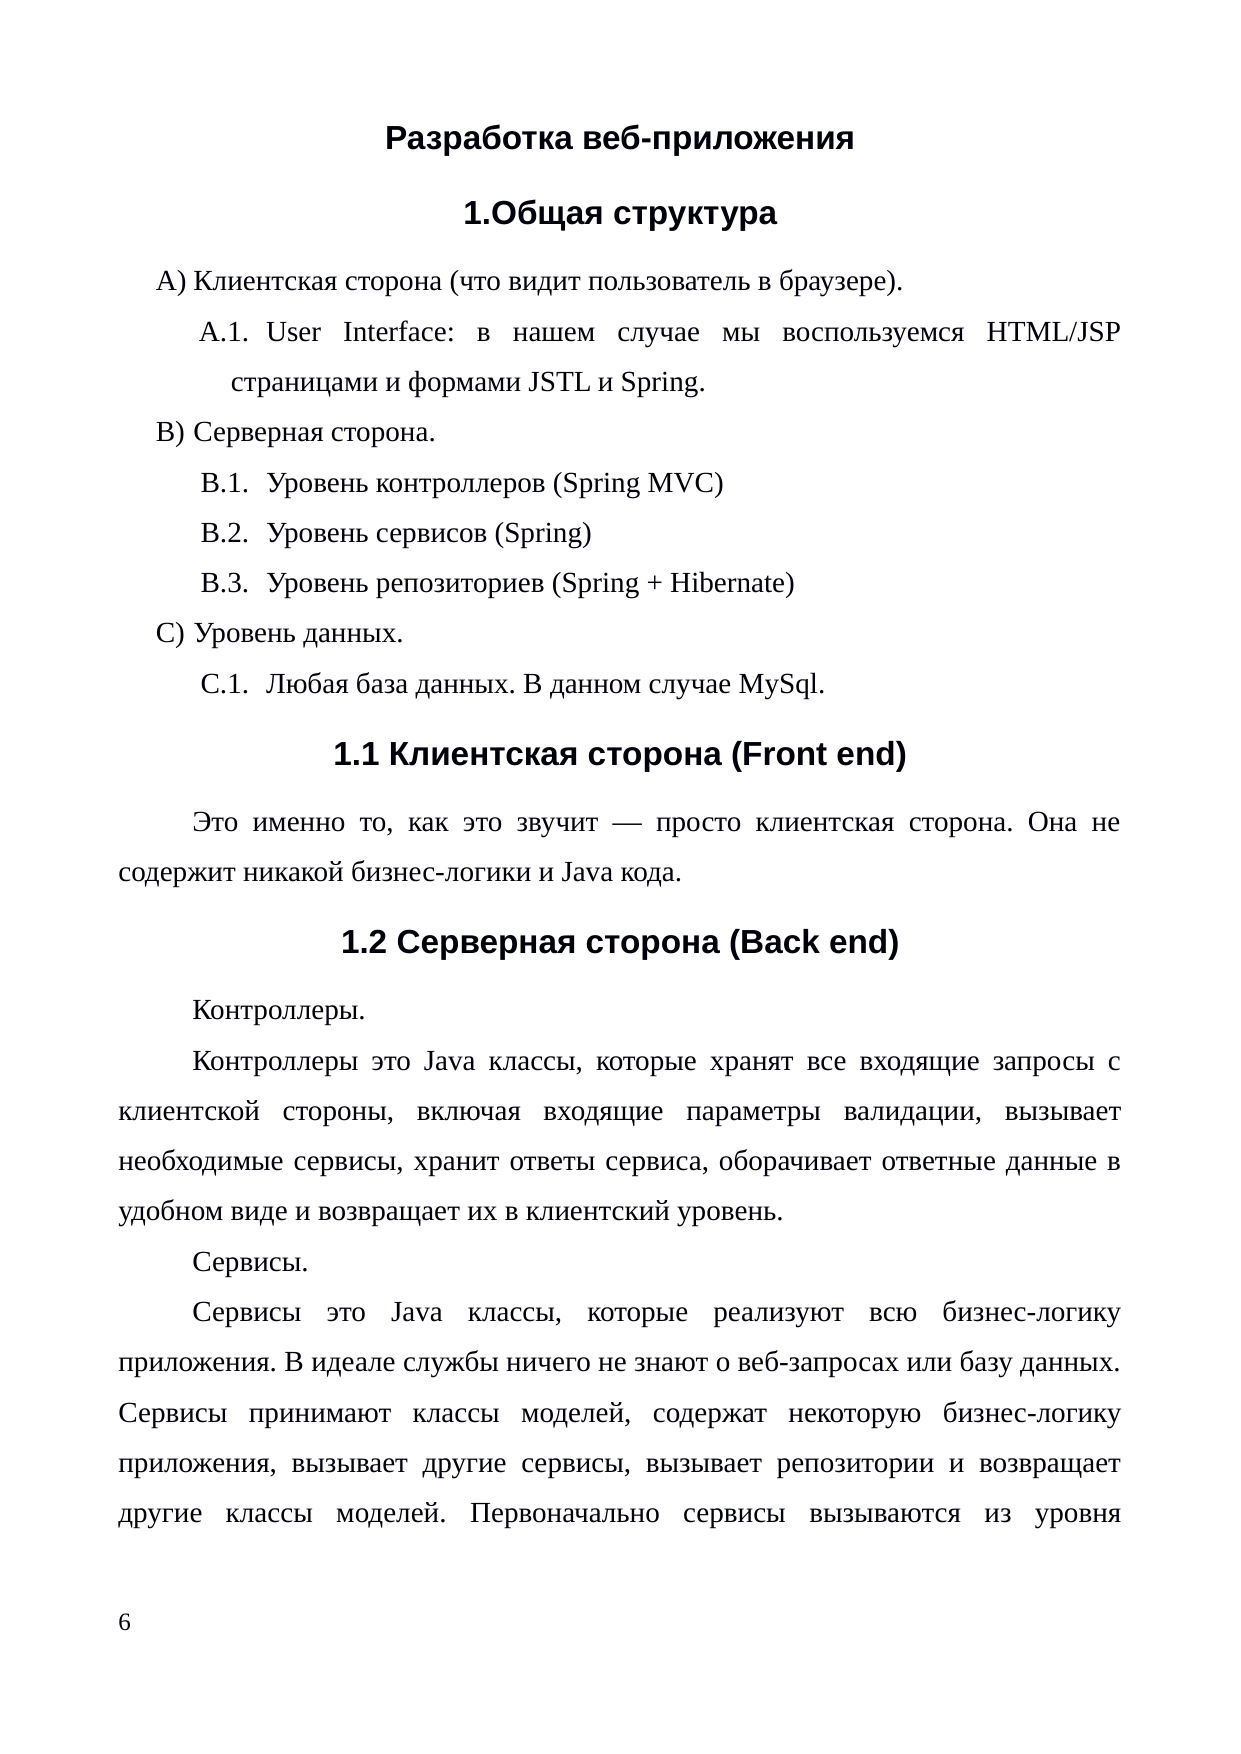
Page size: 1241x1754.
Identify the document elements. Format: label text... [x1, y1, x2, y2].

text Сервисы это Java классы, которые реализуют всю бизнес-логику приложения. В идеале службы ничего не знают о веб-запросах или базу данных. Сервисы принимают классы моделей, содержат некоторую бизнес-логику приложения, вызывает другие сервисы, вызывает репозитории и возвращает другие классы моделей. Первоначально сервисы вызываются из уровня [118, 1294, 1122, 1529]
list Любая база данных. В данном случае MySql. [193, 666, 1122, 699]
list Клиентская сторона (что видит пользователь в браузере). [156, 263, 1122, 297]
text Сервисы. [118, 1244, 1122, 1277]
list Серверная сторона. [156, 414, 1122, 448]
title 1.Общая структура [118, 193, 1122, 232]
list Уровень контроллеров (Spring MVC) [193, 465, 1122, 498]
text Это именно то, как это звучит — просто клиентская сторона. Она не содержит никакой бизнес-логики и Java кода. [118, 804, 1122, 888]
text Контроллеры. [118, 992, 1122, 1026]
list Уровень репозиториев (Spring + Hibernate) [193, 565, 1122, 599]
list Уровень данных. [156, 616, 1122, 649]
list Уровень сервисов (Spring) [193, 515, 1122, 548]
title 1.1 Клиентская сторона (Front end) [118, 734, 1122, 772]
title 1.2 Серверная сторона (Back end) [118, 922, 1122, 961]
list User Interface: в нашем случае мы воспользуемся HTML/JSP страницами и формами JSTL и Spring. [193, 314, 1122, 398]
text Контроллеры это Java классы, которые хранят все входящие запросы с клиентской стороны, включая входящие параметры валидации, вызывает необходимые сервисы, хранит ответы сервиса, оборачивает ответные данные в удобном виде и возвращает их в клиентский уровень. [118, 1043, 1122, 1227]
title Разработка веб-приложения [118, 118, 1122, 157]
